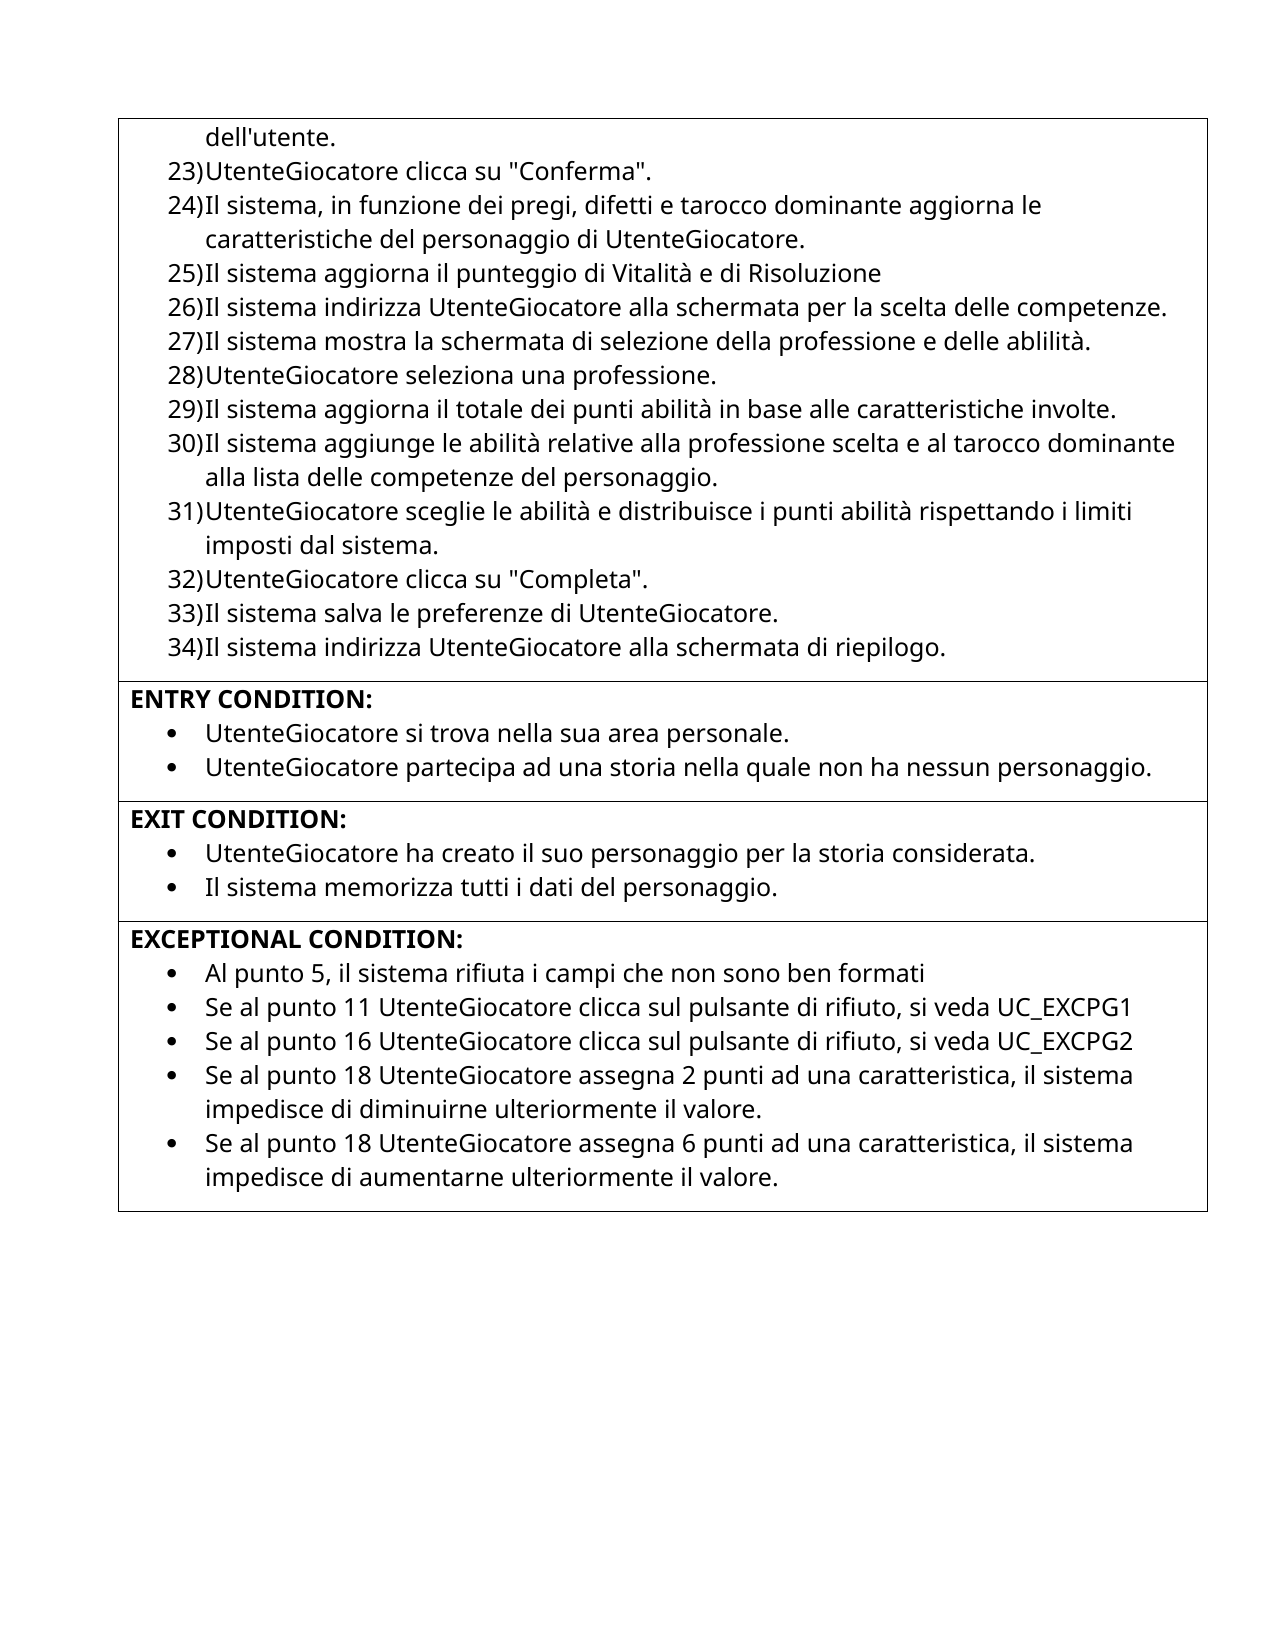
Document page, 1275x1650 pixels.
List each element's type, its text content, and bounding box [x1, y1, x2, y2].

table_cell FLOW OF EVENTS: UtenteGiocatore clicca su "CreaPG" in corrispondenza della storia a cui partecipa. Il sistema indirizza UtenteGiocatore alla pagina di creazione personaggio, nella quale è presente un form contenente i campi per le generalità del personaggio. UtenteGiocatore compila i campi con nome, cognome, nazionalità, età e sesso del personaggio. Una volta compilati tutti i campi, clicca sul pulsante "Avanti" e li sottomette al sistema. Sine Charta valuta che i campi siano stati riempiti correttamente. I dati vengono accettati dal sistema. Sine Charta mostra una schermata contenente il mazzo degli Arcani Maggiori e un testo che invita UtenteGiocatore a cliccarlo. UtenteGiocatore clicca sul mazzo ed estrae tre carte, che rimangono coperte. UtenteGiocatore clicca su una delle carte appena estratte. ll sistema mostra il tarocco cliccato da UtenteGiocatore e due pulsanti: uno di conferma e uno di rifiuto. Di fianco è presente anche una breve descrizione del tarocco mostrato, se scelto come tarocco dominante. UtenteGiocatore clicca sul pulsante di conferma. Il sistema mostra la schermata di estrazione delle caratteristiche. La schermata contiene il mazzo dei tarocchi e quattro caselle in cui sono disegnati i quattro semi delle carte da poker: Cuori, Quadri, Fiori, Picche. È presente un testo che invita UtenteGiocatore a cliccare sul mazzo. UtenteGiocatore clicca sul mazzo dei tarocchi. Il sistema volta quattro carte e posiziona la prima sulla casella dei Cuori, la seconda sui Quadri, la terza sui Fiori e l'ultima sulle Picche. In base al tarocco estratto e al seme ad esso associato, il sistema mostra un punteggio compreso tra 8 e 24 accanto ad ogni carta. Inoltre è presente una coppia di pulsanti per ogni carta estratta: un pulsante di conferma e uno di rifiuto. UtenteGiocatore conferma tutte e quattro le carte estratte premendo tutti e quattro i pulsanti. Il sistema mostra una pagina che contiene una tabella in cui sono presenti le 16 caratteristiche, raggruppate per seme. Come intestazione ad ogni gruppo vi è il punteggio determinato dall'estrazione precedentemente eseguita. UtenteGiocatore distribuisce i punteggi ottenuti fra tutte le caratteristiche. Una volta terminato, UtenteGiocatore clicca su "Conferma". Il sistema mostra la schermata di scelta dei pregi e dei difetti. UtenteGiocatore seleziona fino a 5 pregi e difetti. Il sistema aggiorna il numero di punti abilità disponibili in base alla selezione dell'utente. UtenteGiocatore clicca su "Conferma". Il sistema, in funzione dei pregi, difetti e tarocco dominante aggiorna le caratteristiche del personaggio di UtenteGiocatore. Il sistema aggiorna il punteggio di Vitalità e di Risoluzione Il sistema indirizza UtenteGiocatore alla schermata per la scelta delle competenze. Il sistema mostra la schermata di selezione della professione e delle ablilità. UtenteGiocatore seleziona una professione. Il sistema aggiorna il totale dei punti abilità in base alle caratteristiche involte. Il sistema aggiunge le abilità relative alla professione scelta e al tarocco dominante alla lista delle competenze del personaggio. UtenteGiocatore sceglie le abilità e distribuisce i punti abilità rispettando i limiti imposti dal sistema. UtenteGiocatore clicca su "Completa". Il sistema salva le preferenze di UtenteGiocatore. Il sistema indirizza UtenteGiocatore alla schermata di riepilogo. [119, 119, 1207, 681]
table_cell EXCEPTIONAL CONDITION: Al punto 5, il sistema rifiuta i campi che non sono ben formati Se al punto 11 UtenteGiocatore clicca sul pulsante di rifiuto, si veda UC_EXCPG1 Se al punto 16 UtenteGiocatore clicca sul pulsante di rifiuto, si veda UC_EXCPG2 Se al punto 18 UtenteGiocatore assegna 2 punti ad una caratteristica, il sistema impedisce di diminuirne ulteriormente il valore. Se al punto 18 UtenteGiocatore assegna 6 punti ad una caratteristica, il sistema impedisce di aumentarne ulteriormente il valore. [119, 922, 1207, 1211]
table_cell ENTRY CONDITION: UtenteGiocatore si trova nella sua area personale. UtenteGiocatore partecipa ad una storia nella quale non ha nessun personaggio. [119, 682, 1207, 801]
table_cell EXIT CONDITION: UtenteGiocatore ha creato il suo personaggio per la storia considerata. Il sistema memorizza tutti i dati del personaggio. [119, 802, 1207, 921]
